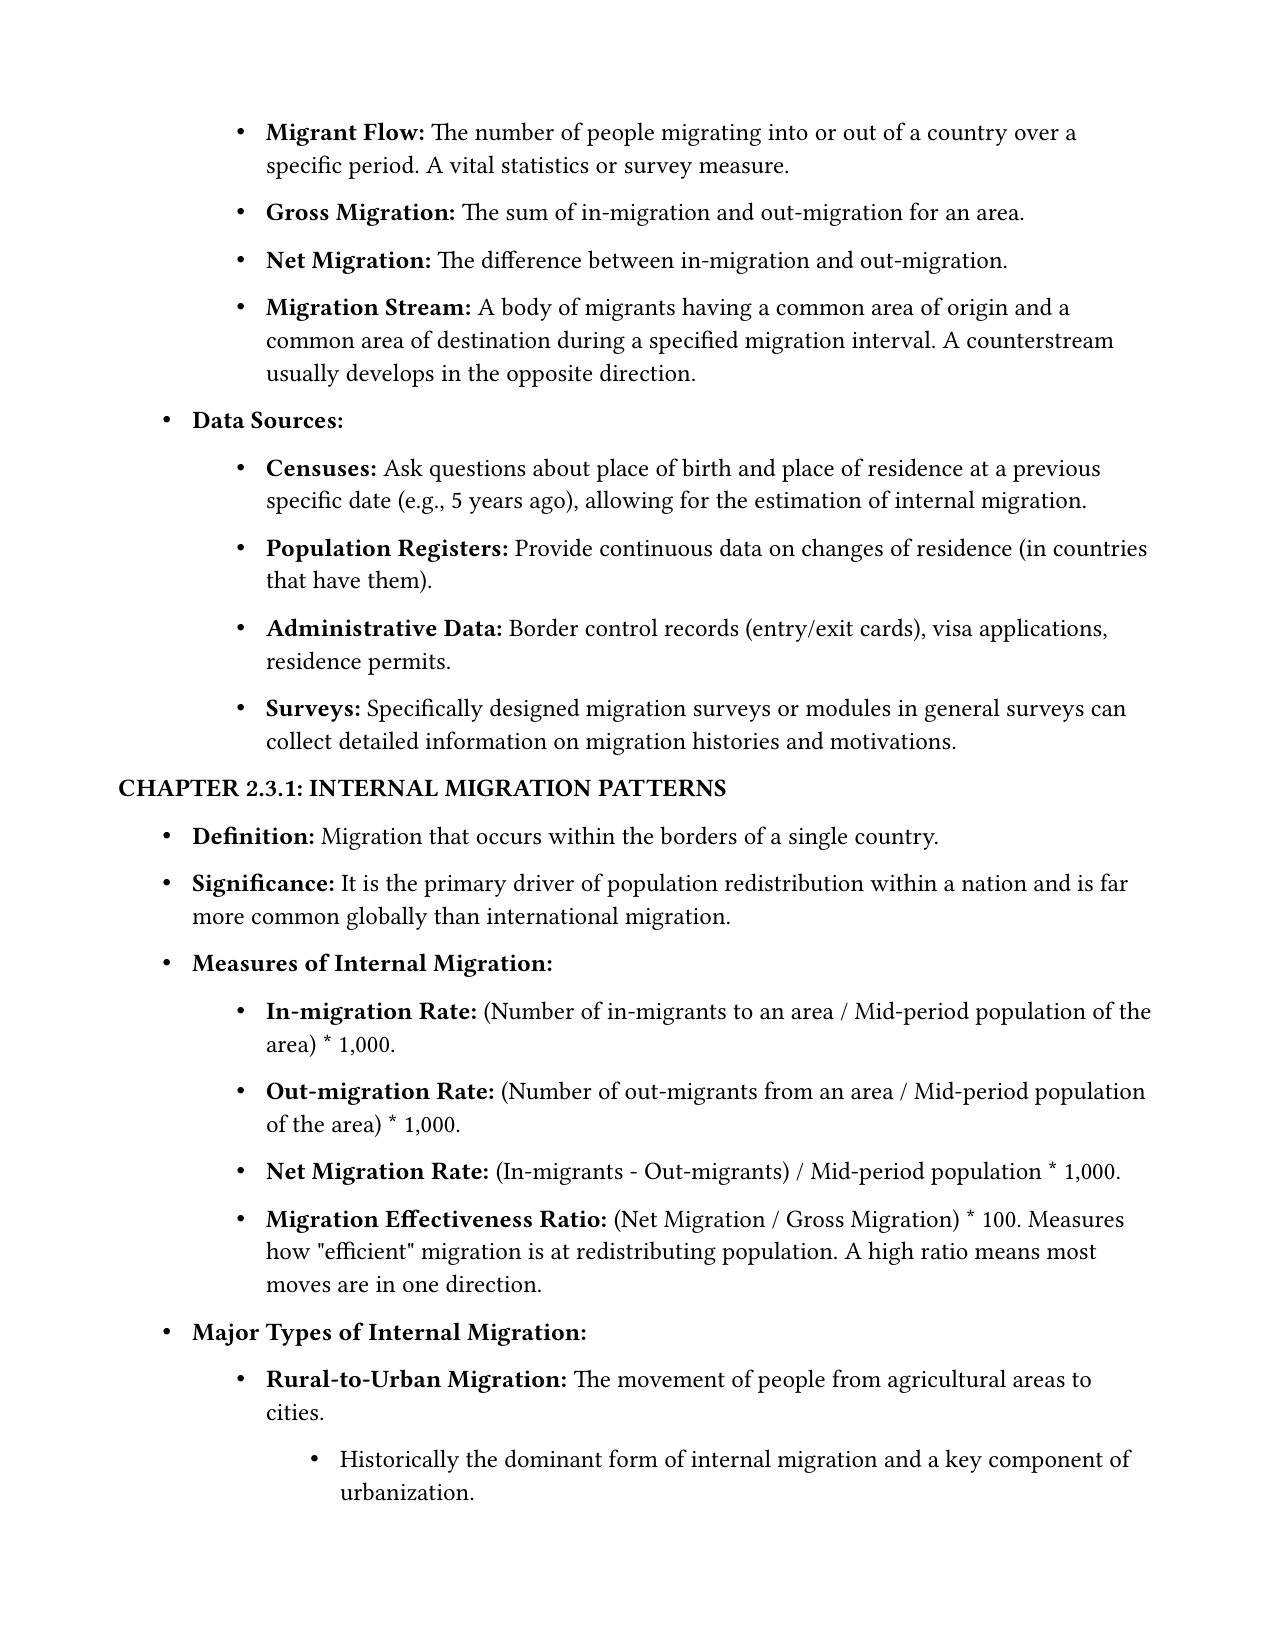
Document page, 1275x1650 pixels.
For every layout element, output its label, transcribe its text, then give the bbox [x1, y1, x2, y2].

list Rural-to-Urban Migration: The movement of people from agricultural areas to cities. [236, 1365, 1157, 1426]
list Major Types of Internal Migration: [162, 1318, 1157, 1346]
list Migration Effectiveness Ratio: (Net Migration / Gross Migration) * 100. Measures how "efficient" migration is at redistributing population. A high ratio means most moves are in one direction. [236, 1204, 1157, 1299]
list Measures of Internal Migration: [162, 949, 1157, 978]
list Data Sources: [162, 406, 1157, 435]
list Censuses: Ask questions about place of birth and place of residence at a previous specific date (e.g., 5 years ago), allowing for the estimation of internal migration. [236, 453, 1157, 515]
list Out-migration Rate: (Number of out-migrants from an area / Mid-period population of the area) * 1,000. [236, 1077, 1157, 1138]
list Gross Migration: The sum of in-migration and out-migration for an area. [236, 198, 1157, 227]
list Net Migration: The difference between in-migration and out-migration. [236, 246, 1157, 274]
list Administrative Data: Border control records (entry/exit cards), visa applications, residence permits. [236, 614, 1157, 675]
list Definition: Migration that occurs within the borders of a single country. [162, 822, 1157, 850]
list Migrant Flow: The number of people migrating into or out of a country over a specific period. A vital statistics or survey measure. [236, 118, 1157, 179]
list Net Migration Rate: (In-migrants - Out-migrants) / Mid-period population * 1,000. [236, 1157, 1157, 1186]
list Population Registers: Provide continuous data on changes of residence (in countries that have them). [236, 534, 1157, 595]
list In-migration Rate: (Number of in-migrants to an area / Mid-period population of the area) * 1,000. [236, 997, 1157, 1058]
text CHAPTER 2.3.1: INTERNAL MIGRATION PATTERNS [118, 774, 1157, 803]
list Significance: It is the primary driver of population redistribution within a nation and is far more common globally than international migration. [162, 869, 1157, 931]
list Surveys: Specifically designed migration surveys or modules in general surveys can collect detailed information on migration histories and motivations. [236, 694, 1157, 756]
list Historically the dominant form of internal migration and a key component of urbanization. [310, 1445, 1157, 1507]
list Migration Stream: A body of migrants having a common area of origin and a common area of destination during a specified migration interval. A counterstream usually develops in the opposite direction. [236, 293, 1157, 387]
